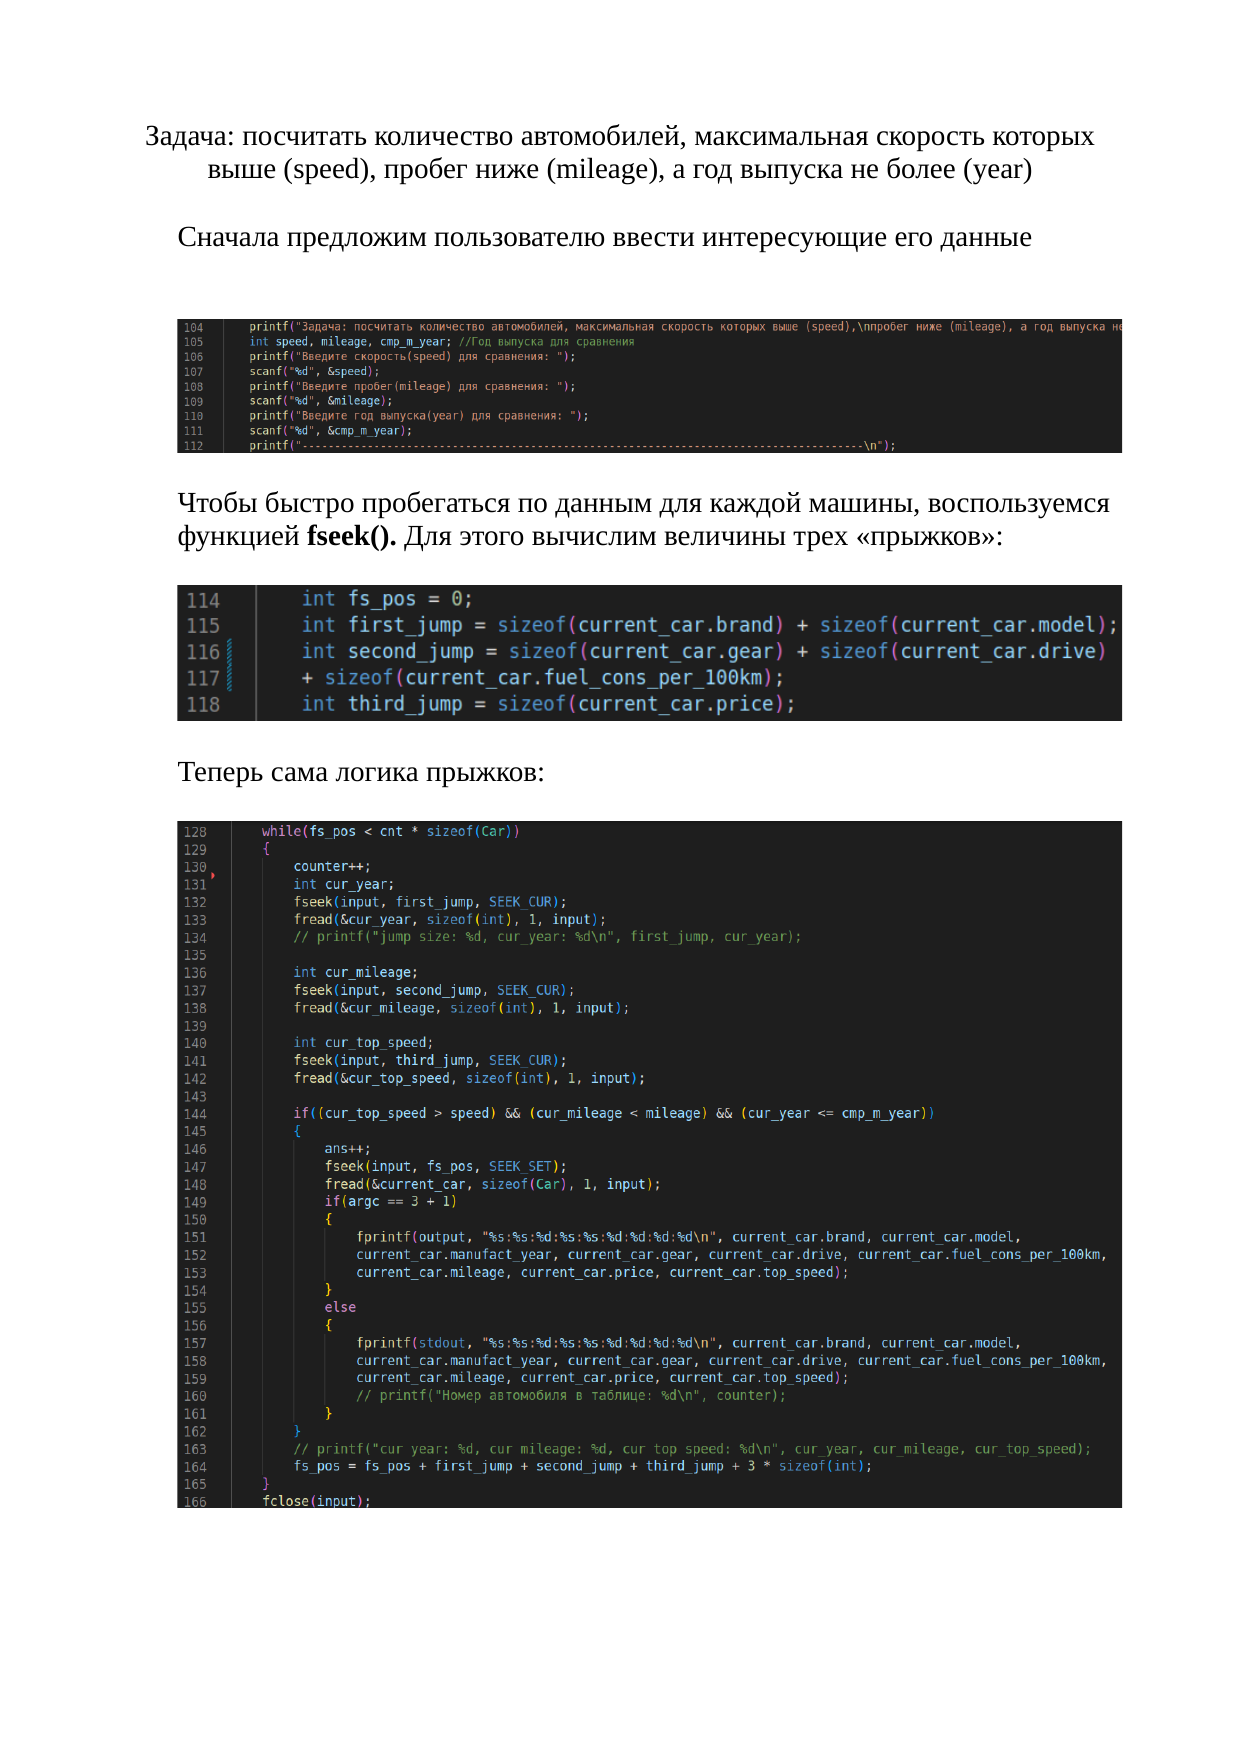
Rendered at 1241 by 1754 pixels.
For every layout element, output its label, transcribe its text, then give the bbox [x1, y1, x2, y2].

text Чтобы быстро пробегаться по данным для каждой машины, воспользуемся функцией fseek(). Для этого вычислим величины трех «прыжков»: [177, 485, 1122, 552]
picture [177, 585, 1123, 721]
picture [177, 319, 1123, 453]
text Задача: посчитать количество автомобилей, максимальная скорость которых выше (speed), пробег ниже (mileage), а год выпуска не более (year) [118, 118, 1122, 185]
text Сначала предложим пользователю ввести интересующие его данные [177, 219, 1122, 252]
text Теперь сама логика прыжков: [177, 754, 1122, 788]
picture [177, 821, 1123, 1508]
